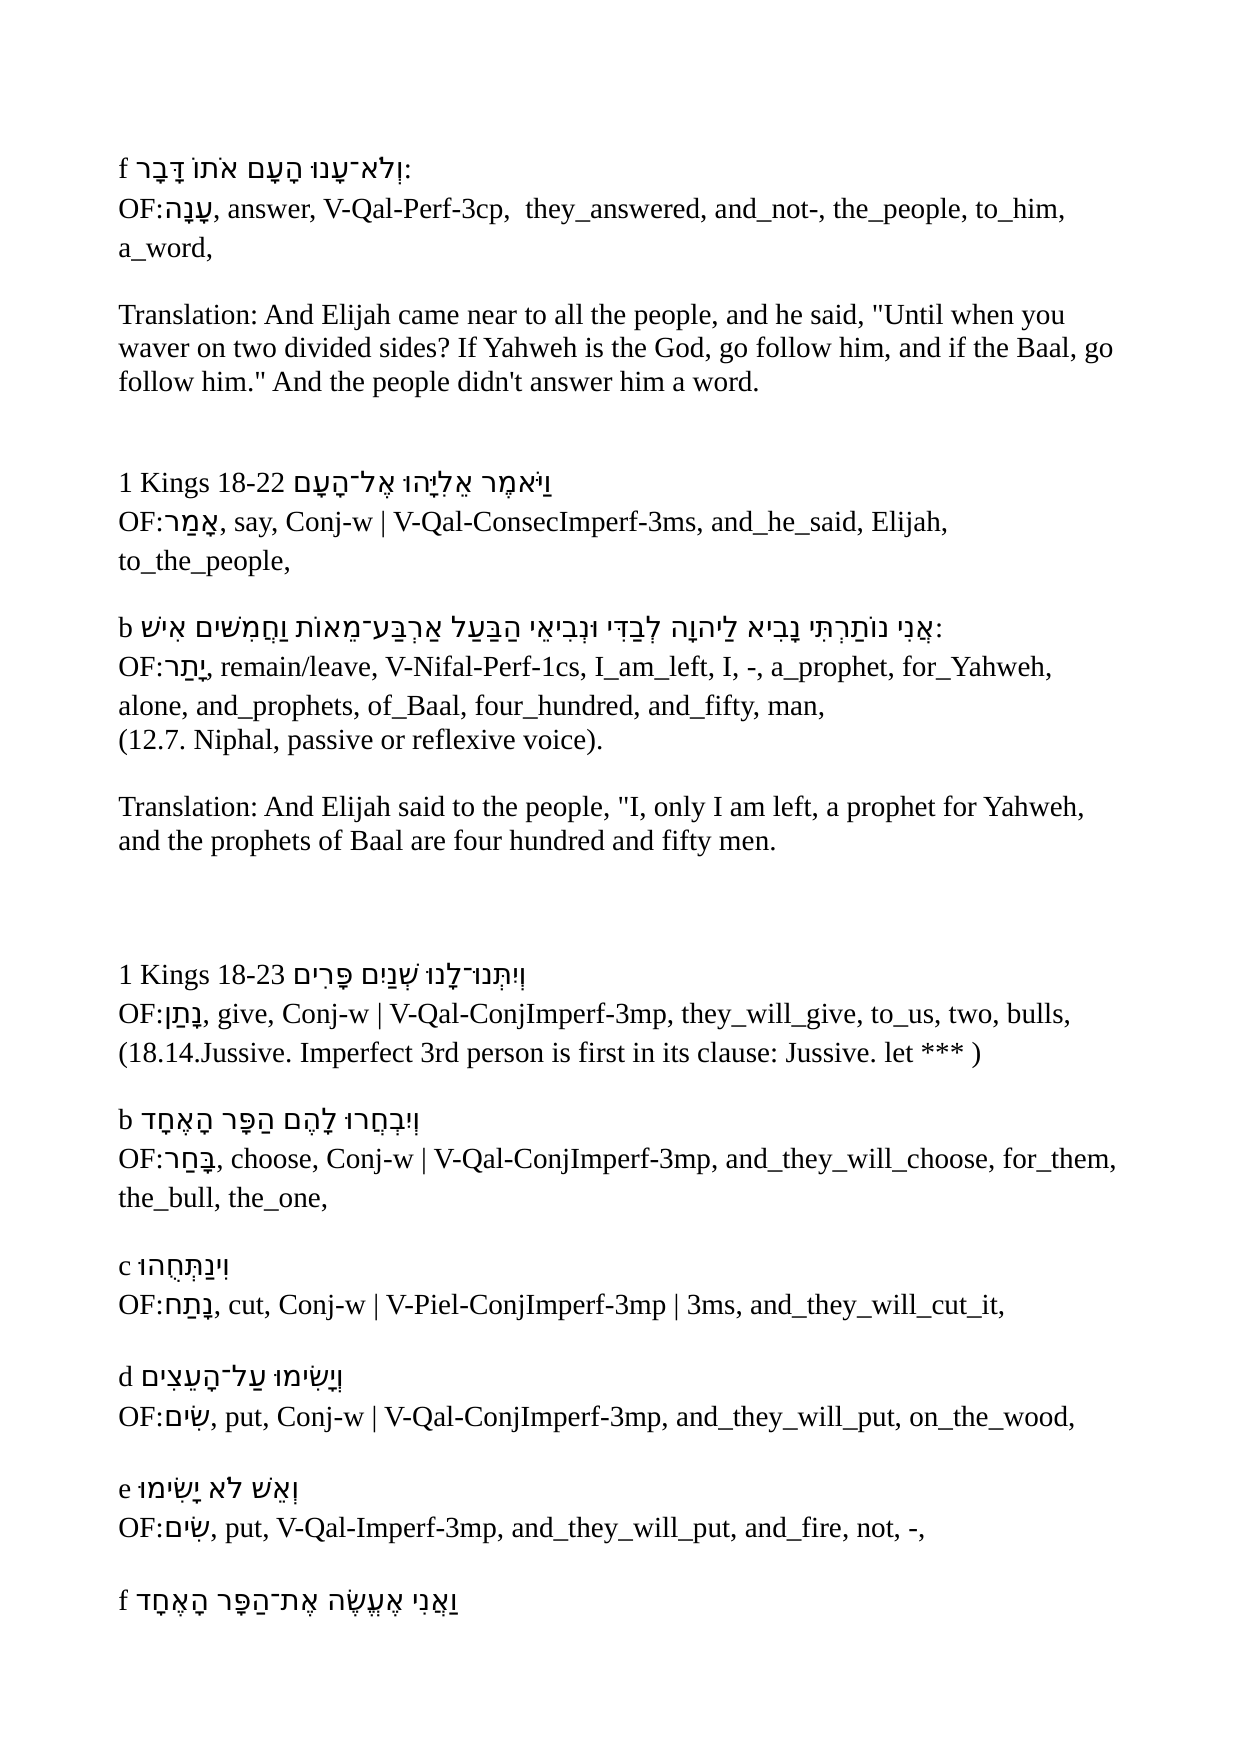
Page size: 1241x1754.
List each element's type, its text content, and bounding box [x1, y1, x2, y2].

text (12.7. Niphal, passive or reflexive voice). [118, 722, 1122, 756]
text OF:אָמַר, say, Conj-w | V-Qal-ConsecImperf-3ms, and_he_said, Elijah, to_the_people, [118, 504, 1122, 577]
text OF:יָתַר, remain/leave, V-Nifal-Perf-1cs, I_am_left, I, -, a_prophet, for_Yahweh, alone, and_prophets, of_Baal, four_hundred, and_fifty, man, [118, 649, 1122, 722]
text (18.14.Jussive. Imperfect 3rd person is first in its clause: Jussive. let *** ) [118, 1035, 1122, 1069]
text 1 Kings 18-23 וְיִתְּנוּ־לָנוּ שְׁנַיִם פָּרִים [118, 957, 1122, 996]
text Translation: And Elijah came near to all the people, and he said, "Until when you waver on two divided sides? If Yahweh is the God, go follow him, and if the Baal, go follow him." And the people didn't answer him a word. [118, 297, 1122, 398]
text d וְיָשִׂימוּ עַל־הָעֵצִים [118, 1359, 1122, 1399]
text OF:שִׂים, put, Conj-w | V-Qal-ConjImperf-3mp, and_they_will_put, on_the_wood, [118, 1399, 1122, 1438]
text 1 Kings 18-22 וַיֹּאמֶר אֵלִיָּהוּ אֶל־הָעָם [118, 465, 1122, 504]
text b אֲנִי נוֹתַרְתִּי נָבִיא לַיהוָה לְבַדִּי וּנְבִיאֵי הַבַּעַל אַרְבַּע־מֵאוֹת וַחֲמִשּׁים אִישׁ: [118, 610, 1122, 649]
text OF:נָתַן, give, Conj-w | V-Qal-ConjImperf-3mp, they_will_give, to_us, two, bulls, [118, 996, 1122, 1035]
text c וִינַתְּחֻהוּ [118, 1248, 1122, 1287]
text f וְלֹא־עָנוּ הָעָם אֹתוֹ דָּבָר: [118, 152, 1122, 191]
text Translation: And Elijah said to the people, "I, only I am left, a prophet for Yahweh, and the prophets of Baal are four hundred and fifty men. [118, 789, 1122, 856]
text e וְאֵשׁ לֹא יָשִׂימוּ [118, 1471, 1122, 1511]
text OF:נָתַח, cut, Conj-w | V-Piel-ConjImperf-3mp | 3ms, and_they_will_cut_it, [118, 1287, 1122, 1326]
text OF:שִׂים, put, V-Qal-Imperf-3mp, and_they_will_put, and_fire, not, -, [118, 1511, 1122, 1550]
text f וַאֲנִי אֶעֱשֶׂה אֶת־הַפָּר הָאֶחָד [118, 1583, 1122, 1622]
text OF:בָּחַר, choose, Conj-w | V-Qal-ConjImperf-3mp, and_they_will_choose, for_them, the_bull, the_one, [118, 1141, 1122, 1214]
text b וְיִבְחֲרוּ לָהֶם הַפָּר הָאֶחָד [118, 1102, 1122, 1141]
text OF:עָנָה, answer, V-Qal-Perf-3cp, they_answered, and_not-, the_people, to_him, a_word, [118, 191, 1122, 263]
